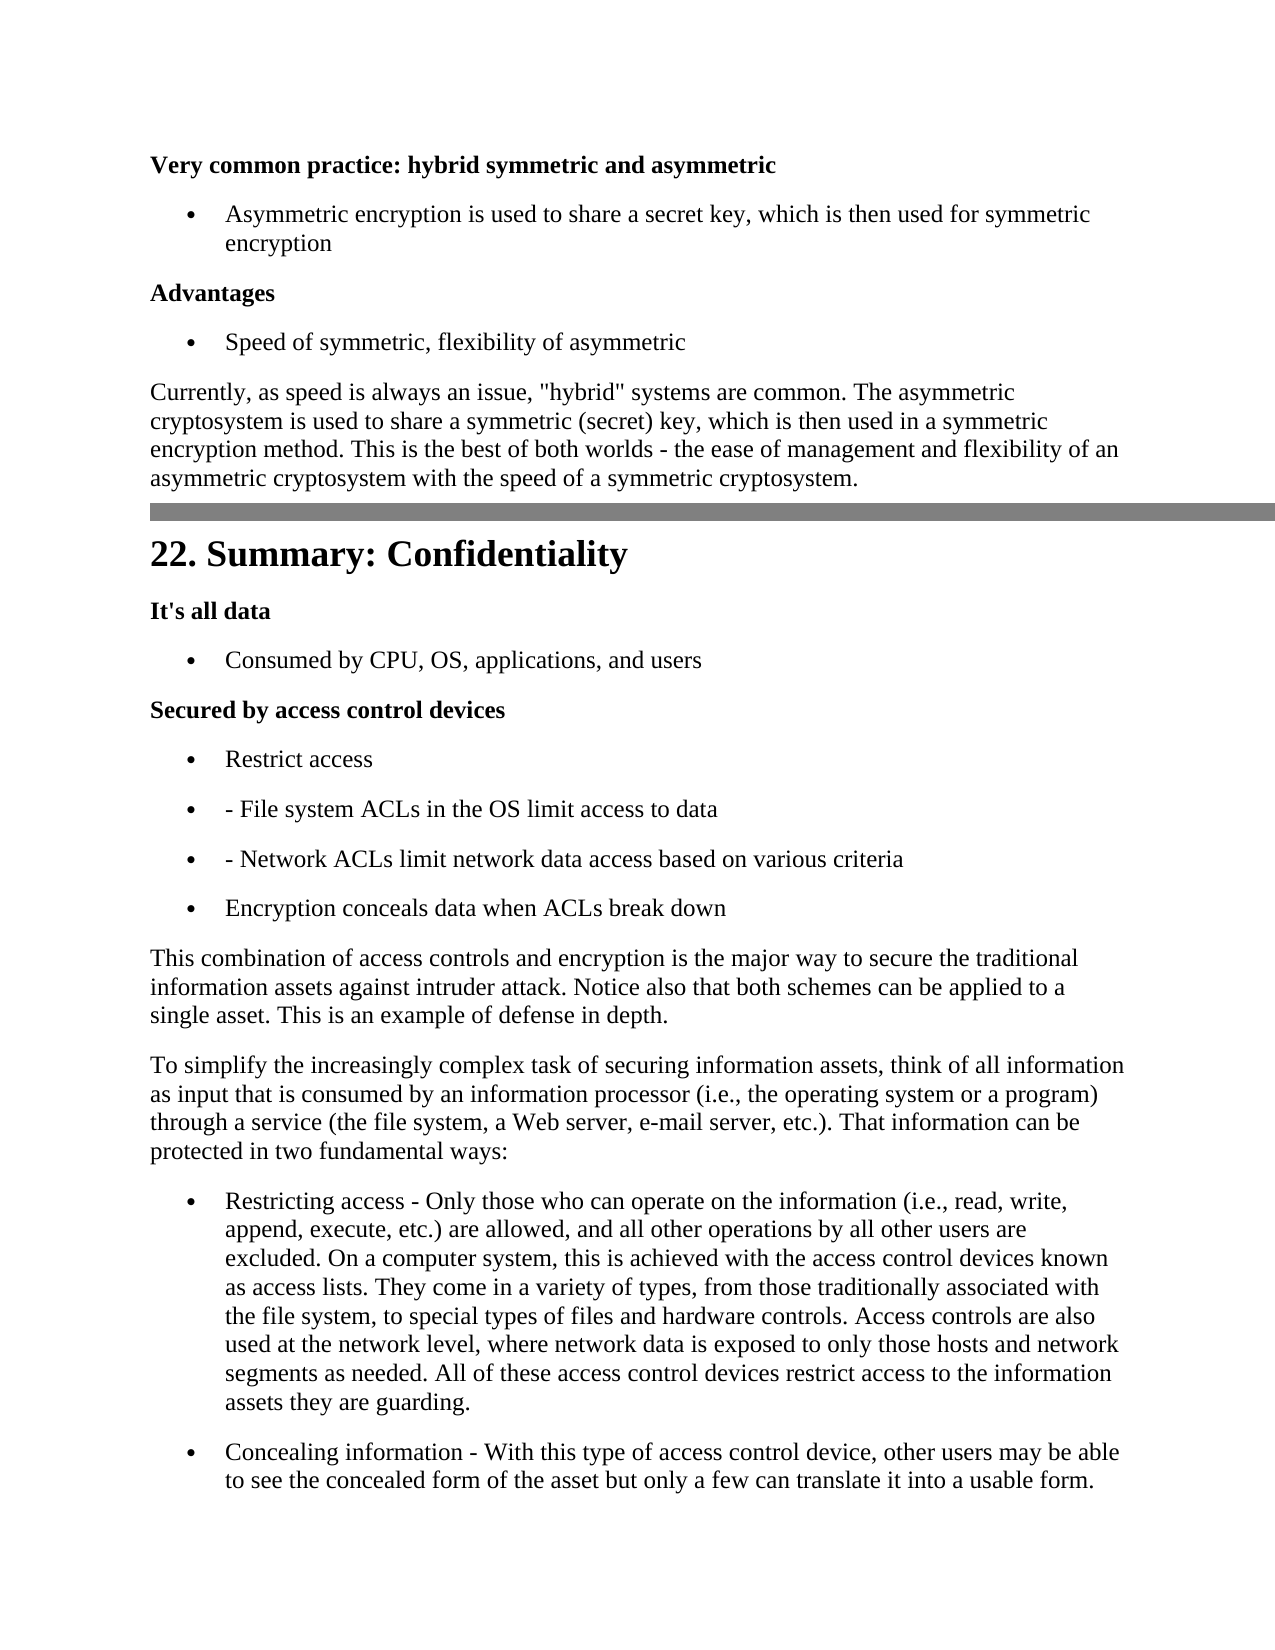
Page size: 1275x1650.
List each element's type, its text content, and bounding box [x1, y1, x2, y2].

list - Network ACLs limit network data access based on various criteria [187, 844, 1125, 872]
list - File system ACLs in the OS limit access to data [187, 794, 1125, 823]
text Very common practice: hybrid symmetric and asymmetric [150, 150, 1125, 179]
list Speed of symmetric, flexibility of asymmetric [187, 327, 1125, 356]
text To simplify the increasingly complex task of securing information assets, think of all information as input that is consumed by an information processor (i.e., the operating system or a program) through a service (the file system, a Web server, e-mail server, etc.). That information can be protected in two fundamental ways: [150, 1050, 1125, 1165]
text Advantages [150, 278, 1125, 307]
text Secured by access control devices [150, 695, 1125, 724]
list Restrict access [187, 744, 1125, 773]
text Currently, as speed is always an issue, "hybrid" systems are common. The asymmetric cryptosystem is used to share a symmetric (secret) key, which is then used in a symmetric encryption method. This is the best of both worlds - the ease of management and flexibility of an asymmetric cryptosystem with the speed of a symmetric cryptosystem. [150, 377, 1125, 492]
list Asymmetric encryption is used to share a secret key, which is then used for symmetric encryption [187, 199, 1125, 257]
text This combination of access controls and encryption is the major way to secure the traditional information assets against intruder attack. Notice also that both schemes can be applied to a single asset. This is an example of defense in depth. [150, 943, 1125, 1029]
list Encryption conceals data when ACLs break down [187, 893, 1125, 922]
list Consumed by CPU, OS, applications, and users [187, 645, 1125, 674]
list Concealing information - With this type of access control device, other users may be able to see the concealed form of the asset but only a few can translate it into a usable form. [187, 1437, 1125, 1494]
list Restricting access - Only those who can operate on the information (i.e., read, write, append, execute, etc.) are allowed, and all other operations by all other users are excluded. On a computer system, this is achieved with the access control devices known as access lists. They come in a variety of types, from those traditionally associated with the file system, to special types of files and hardware controls. Access controls are also used at the network level, where network data is exposed to only those hosts and network segments as needed. All of these access control devices restrict access to the information assets they are guarding. [187, 1186, 1125, 1416]
text It's all data [150, 596, 1125, 624]
subtitle 22. Summary: Confidentiality [150, 532, 1125, 575]
